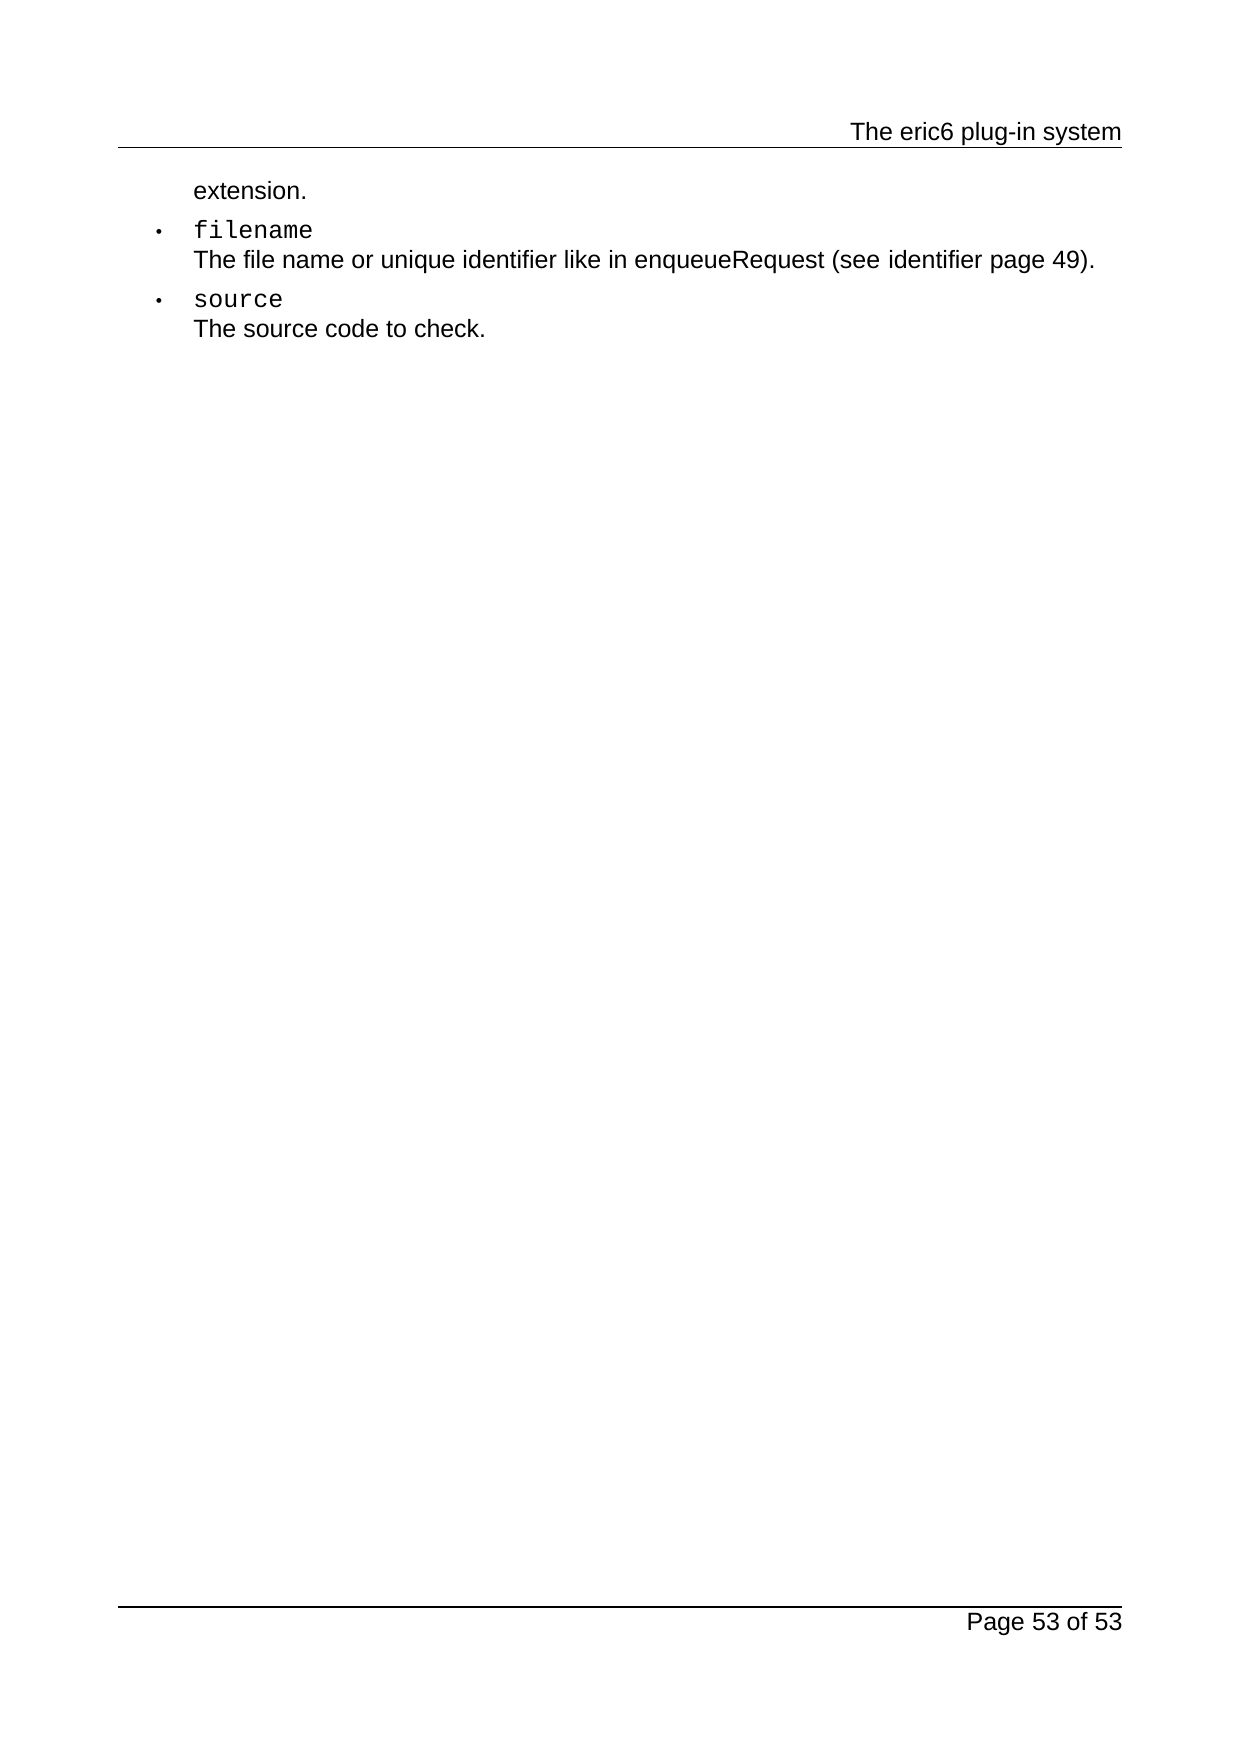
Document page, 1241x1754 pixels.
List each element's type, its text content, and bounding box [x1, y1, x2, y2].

list extension. [156, 177, 1122, 205]
list filename The file name or unique identifier like in enqueueRequest (see identifier page 47). [156, 217, 1122, 274]
list source The source code to check. [156, 286, 1122, 342]
